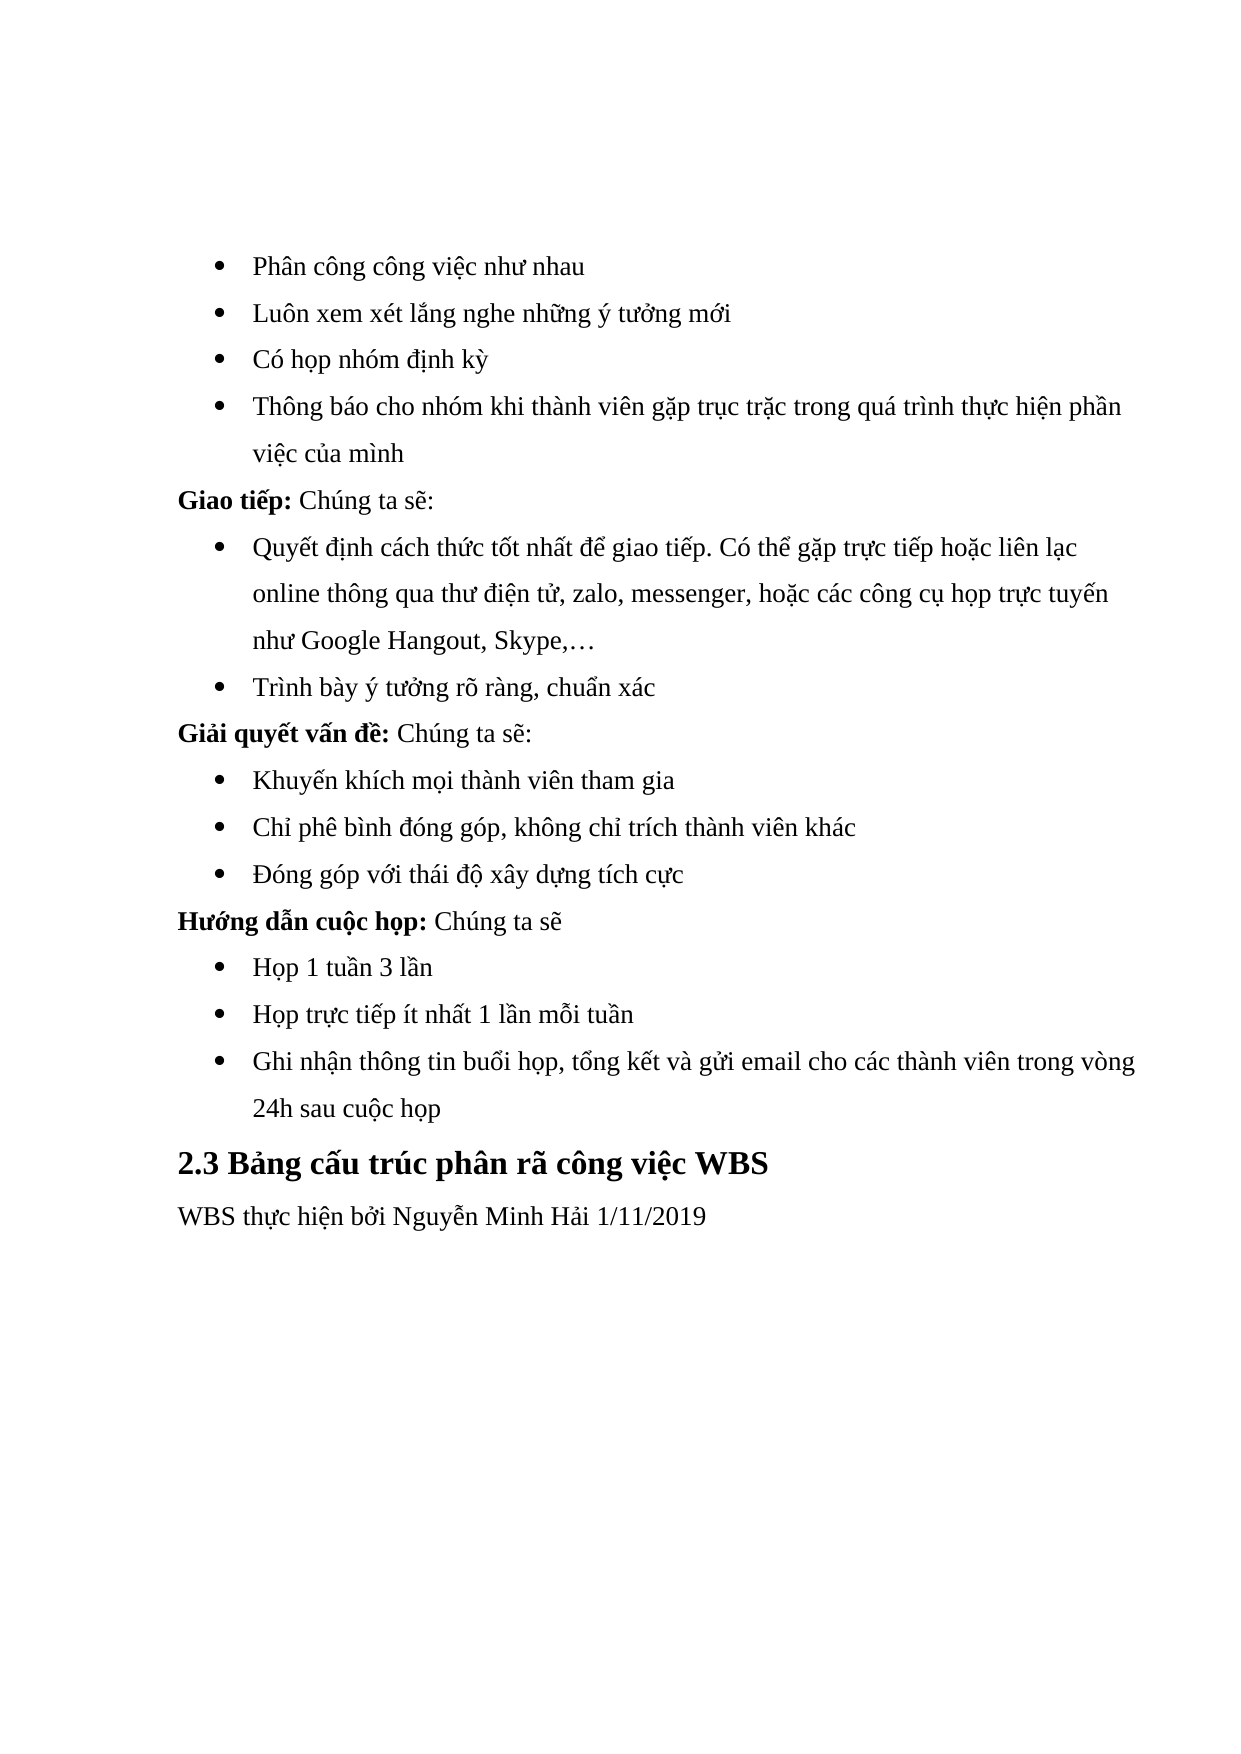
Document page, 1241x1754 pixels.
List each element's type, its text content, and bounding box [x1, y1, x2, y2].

list Có họp nhóm định kỳ [215, 344, 1152, 375]
text Giao tiếp: Chúng ta sẽ: [177, 484, 1152, 515]
text WBS thực hiện bởi Nguyễn Minh Hải 1/11/2019 [177, 1200, 1152, 1232]
list Ghi nhận thông tin buổi họp, tổng kết và gửi email cho các thành viên trong vòng 24h sau cuộc họp [215, 1045, 1152, 1123]
text Giải quyết vấn đề: Chúng ta sẽ: [177, 718, 1152, 749]
list Thông báo cho nhóm khi thành viên gặp trục trặc trong quá trình thực hiện phần việc của mình [215, 391, 1152, 468]
list Khuyến khích mọi thành viên tham gia [215, 764, 1152, 796]
list Quyết định cách thức tốt nhất để giao tiếp. Có thể gặp trực tiếp hoặc liên lạc online thông qua thư điện tử, zalo, messenger, hoặc các công cụ họp trực tuyến như Google Hangout, Skype,… [215, 531, 1152, 655]
list Luôn xem xét lắng nghe những ý tưởng mới [215, 297, 1152, 328]
subtitle 2.3 Bảng cấu trúc phân rã công việc WBS [177, 1143, 1152, 1181]
list Phân công công việc như nhau [215, 250, 1152, 281]
list Trình bày ý tưởng rõ ràng, chuẩn xác [215, 671, 1152, 702]
list Họp 1 tuần 3 lần [215, 952, 1152, 983]
list Họp trực tiếp ít nhất 1 lần mỗi tuần [215, 998, 1152, 1030]
list Chỉ phê bình đóng góp, không chỉ trích thành viên khác [215, 811, 1152, 842]
text Hướng dẫn cuộc họp: Chúng ta sẽ [177, 905, 1152, 936]
list Đóng góp với thái độ xây dựng tích cực [215, 858, 1152, 889]
